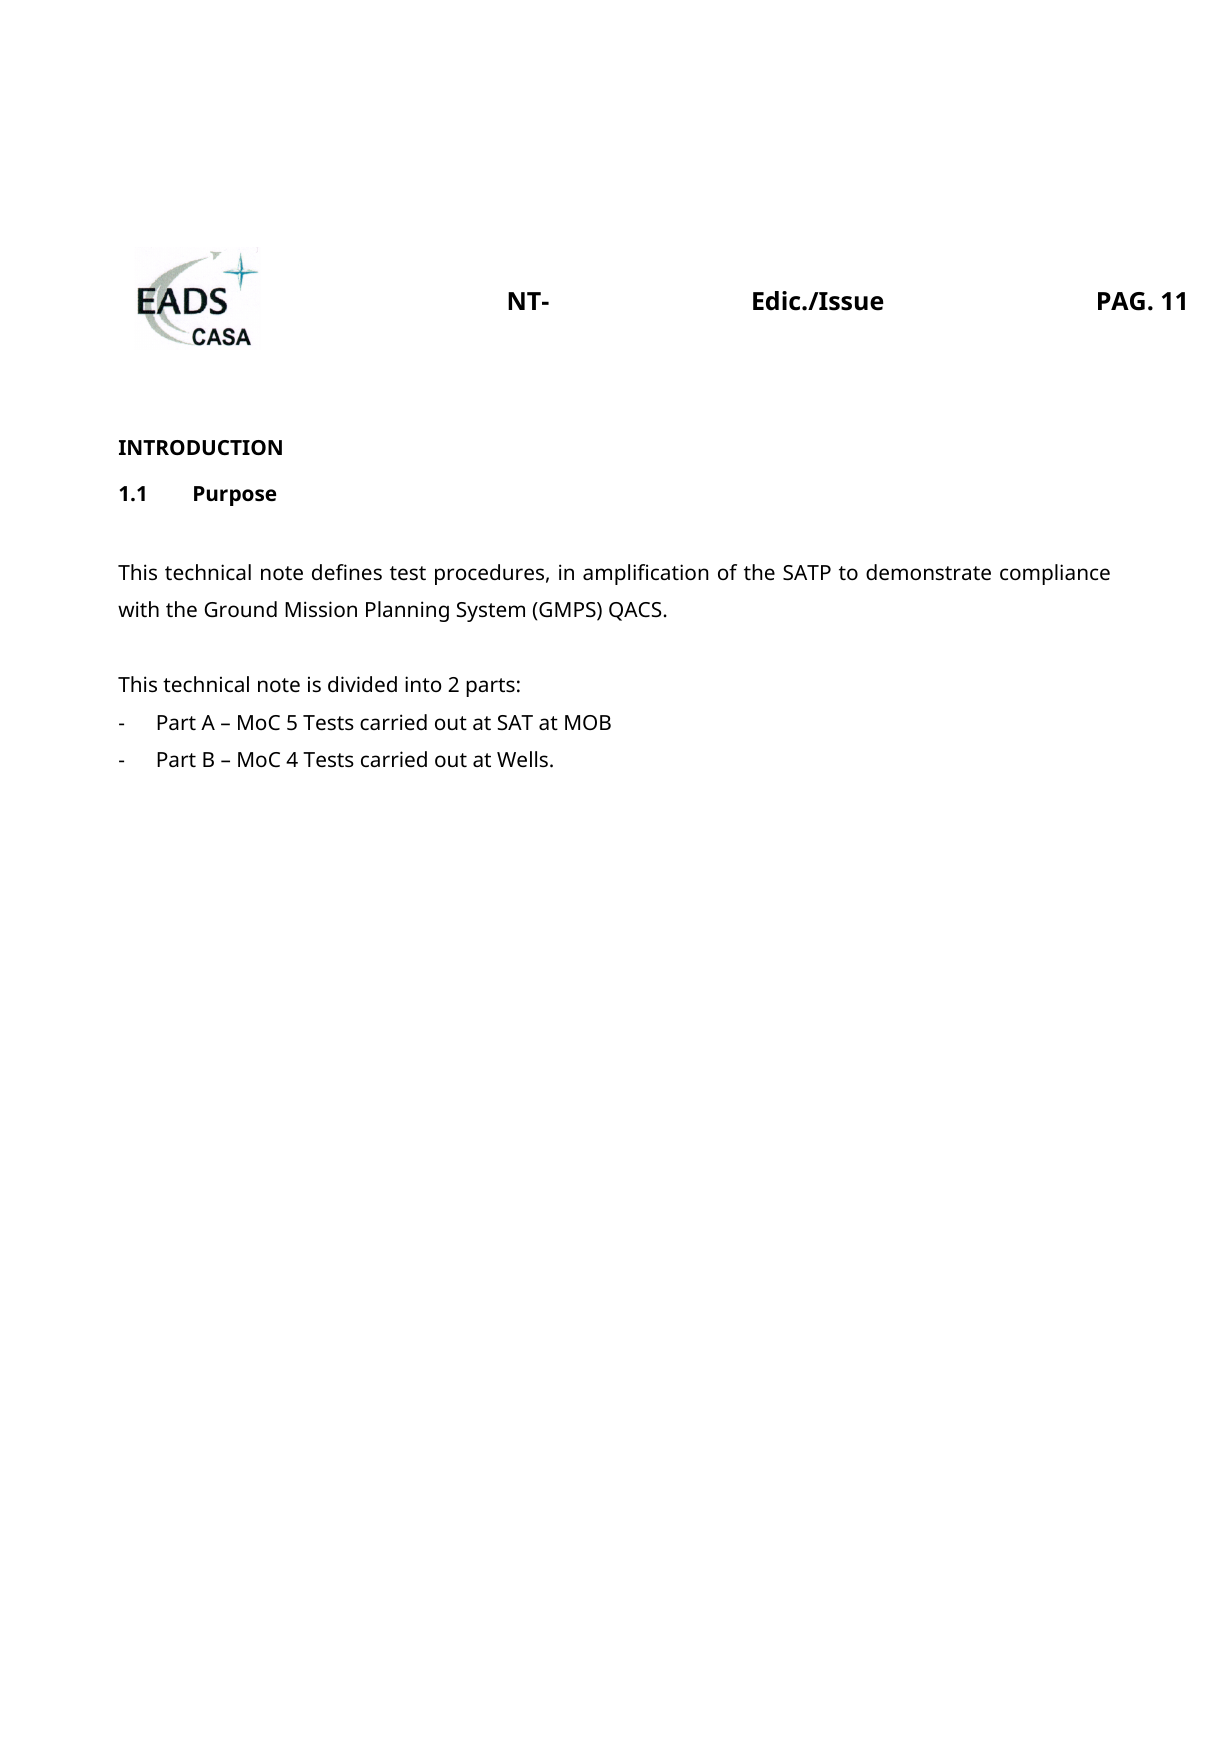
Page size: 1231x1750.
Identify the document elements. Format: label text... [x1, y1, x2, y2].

list Part B – MoC 4 Tests carried out at Wells. [118, 736, 1112, 774]
picture [134, 247, 261, 350]
text This technical note is divided into 2 parts: [118, 661, 1083, 699]
list Part A – MoC 5 Tests carried out at SAT at MOB [118, 699, 1112, 736]
subtitle Purpose [118, 469, 1112, 507]
subtitle Introduction [118, 424, 1083, 461]
text This technical note defines test procedures, in amplification of the SATP to demonstrate compliance with the Ground Mission Planning System (GMPS) QACS. [118, 549, 1112, 624]
